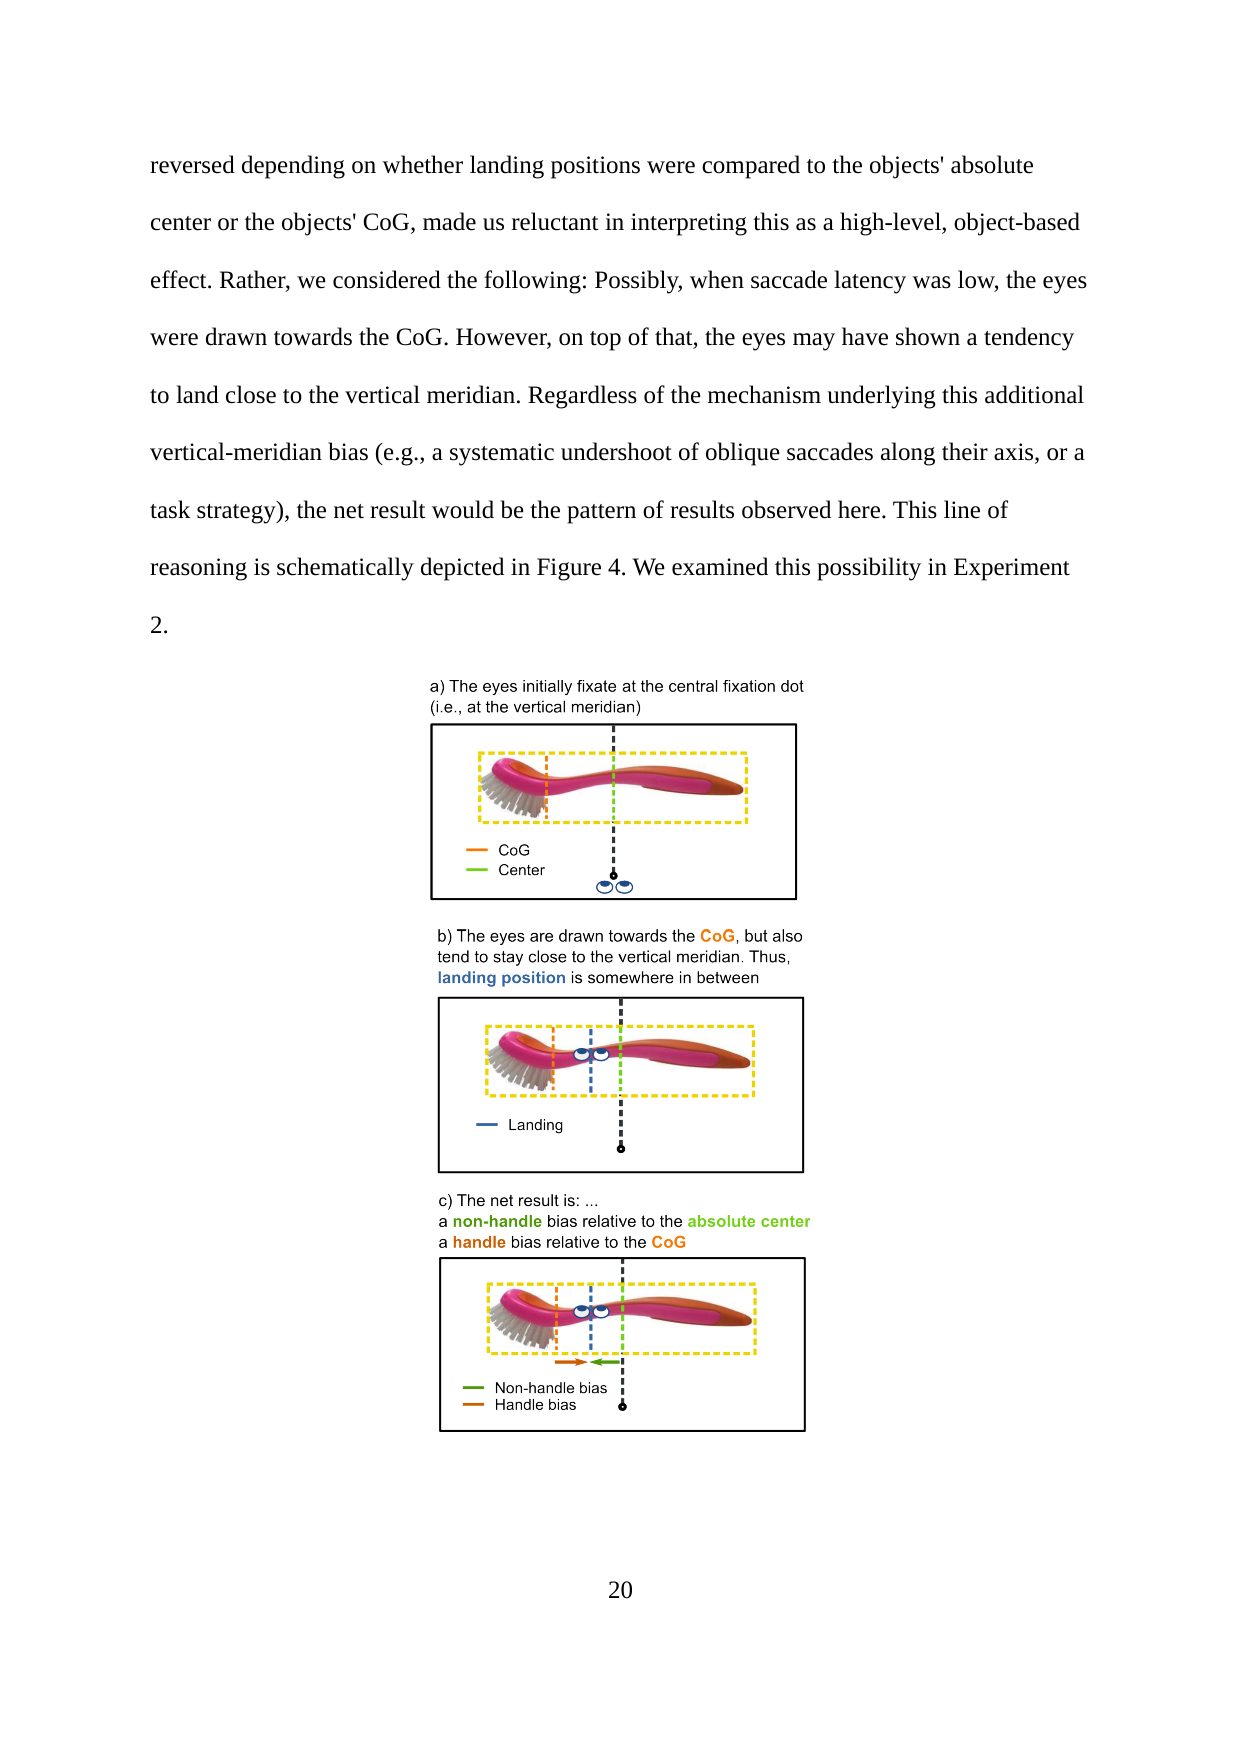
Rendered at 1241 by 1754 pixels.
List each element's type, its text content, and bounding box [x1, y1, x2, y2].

picture [430, 680, 811, 1432]
subtitle reversed depending on whether landing positions were compared to the objects' absolute center or the objects' CoG, made us reluctant in interpreting this as a high-level, object-based effect. Rather, we considered the following: Possibly, when saccade latency was low, the eyes were drawn towards the CoG. However, on top of that, the eyes may have shown a tendency to land close to the vertical meridian. Regardless of the mechanism underlying this additional vertical-meridian bias (e.g., a systematic undershoot of oblique saccades along their axis, or a task strategy), the net result would be the pattern of results observed here. This line of reasoning is schematically depicted in Figure 4. We examined this possibility in Experiment 2. [150, 150, 1091, 639]
